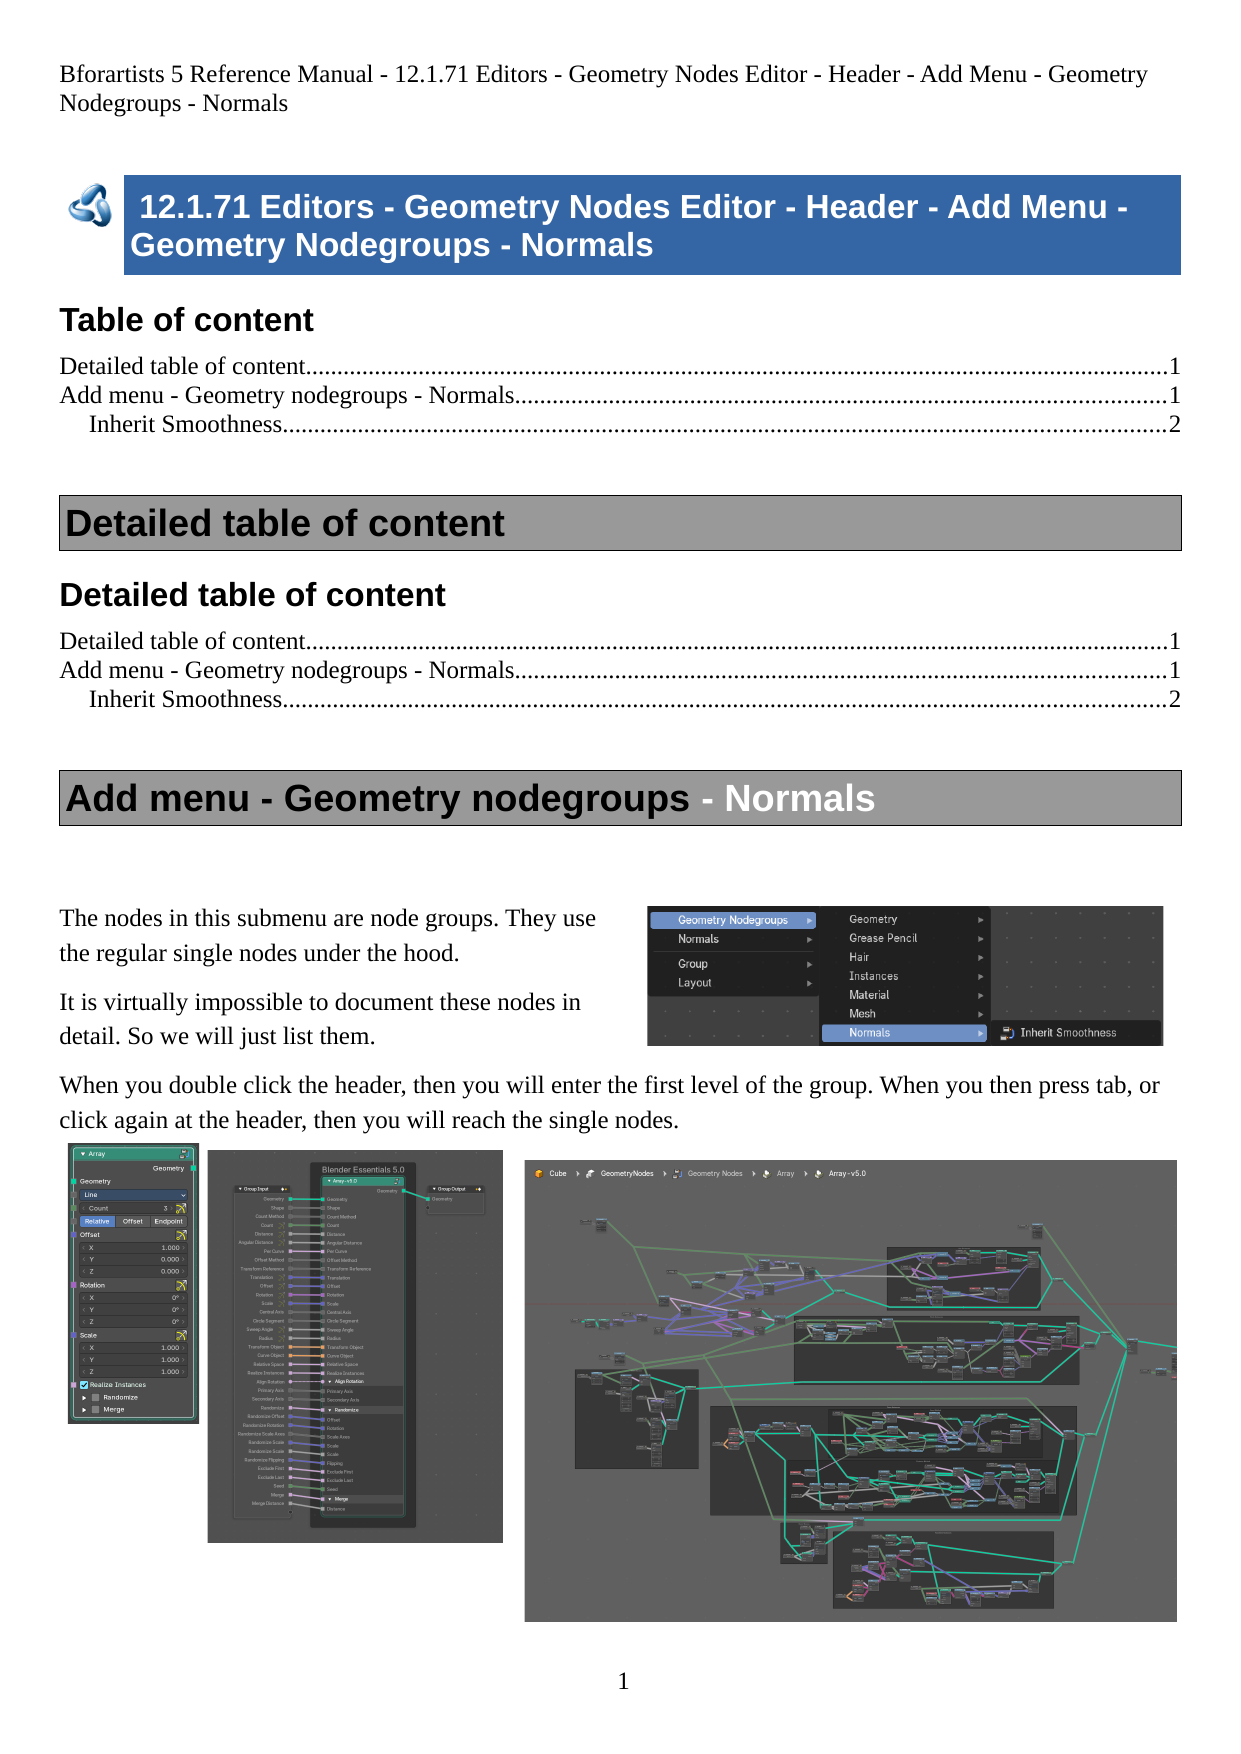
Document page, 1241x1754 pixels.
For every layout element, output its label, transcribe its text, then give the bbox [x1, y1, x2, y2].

picture [67, 1143, 200, 1424]
picture [207, 1150, 503, 1543]
table_header Add menu - Geometry nodegroups - Normals [60, 771, 1181, 825]
table_header 12.1.71 Editors - Geometry Nodes Editor - Header - Add Menu - Geometry Nodegroups - Normals [124, 175, 1181, 275]
subtitle Table of content [59, 300, 1181, 339]
text Add menu - Geometry nodegroups - Normals 1 [59, 655, 1181, 684]
subtitle Detailed table of content [59, 575, 1181, 614]
text Add menu - Geometry nodegroups - Normals 1 [59, 380, 1181, 409]
text Inherit Smoothness 2 [88, 684, 1181, 713]
text Detailed table of content 1 [59, 626, 1181, 655]
picture [524, 1160, 1177, 1622]
text When you double click the header, then you will enter the first level of the group. When you then press tab, or click again at the header, then you will reach the single nodes. [59, 1070, 1181, 1133]
text The nodes in this submenu are node groups. They use the regular single nodes under the hood. [59, 903, 1181, 966]
text It is virtually impossible to document these nodes in detail. So we will just list them. [59, 987, 1181, 1050]
picture [647, 906, 1164, 1046]
text Inherit Smoothness 2 [88, 409, 1181, 438]
text Detailed table of content 1 [59, 351, 1181, 380]
table_header [59, 175, 124, 275]
table_header Detailed table of content [60, 496, 1181, 550]
picture [65, 180, 114, 230]
